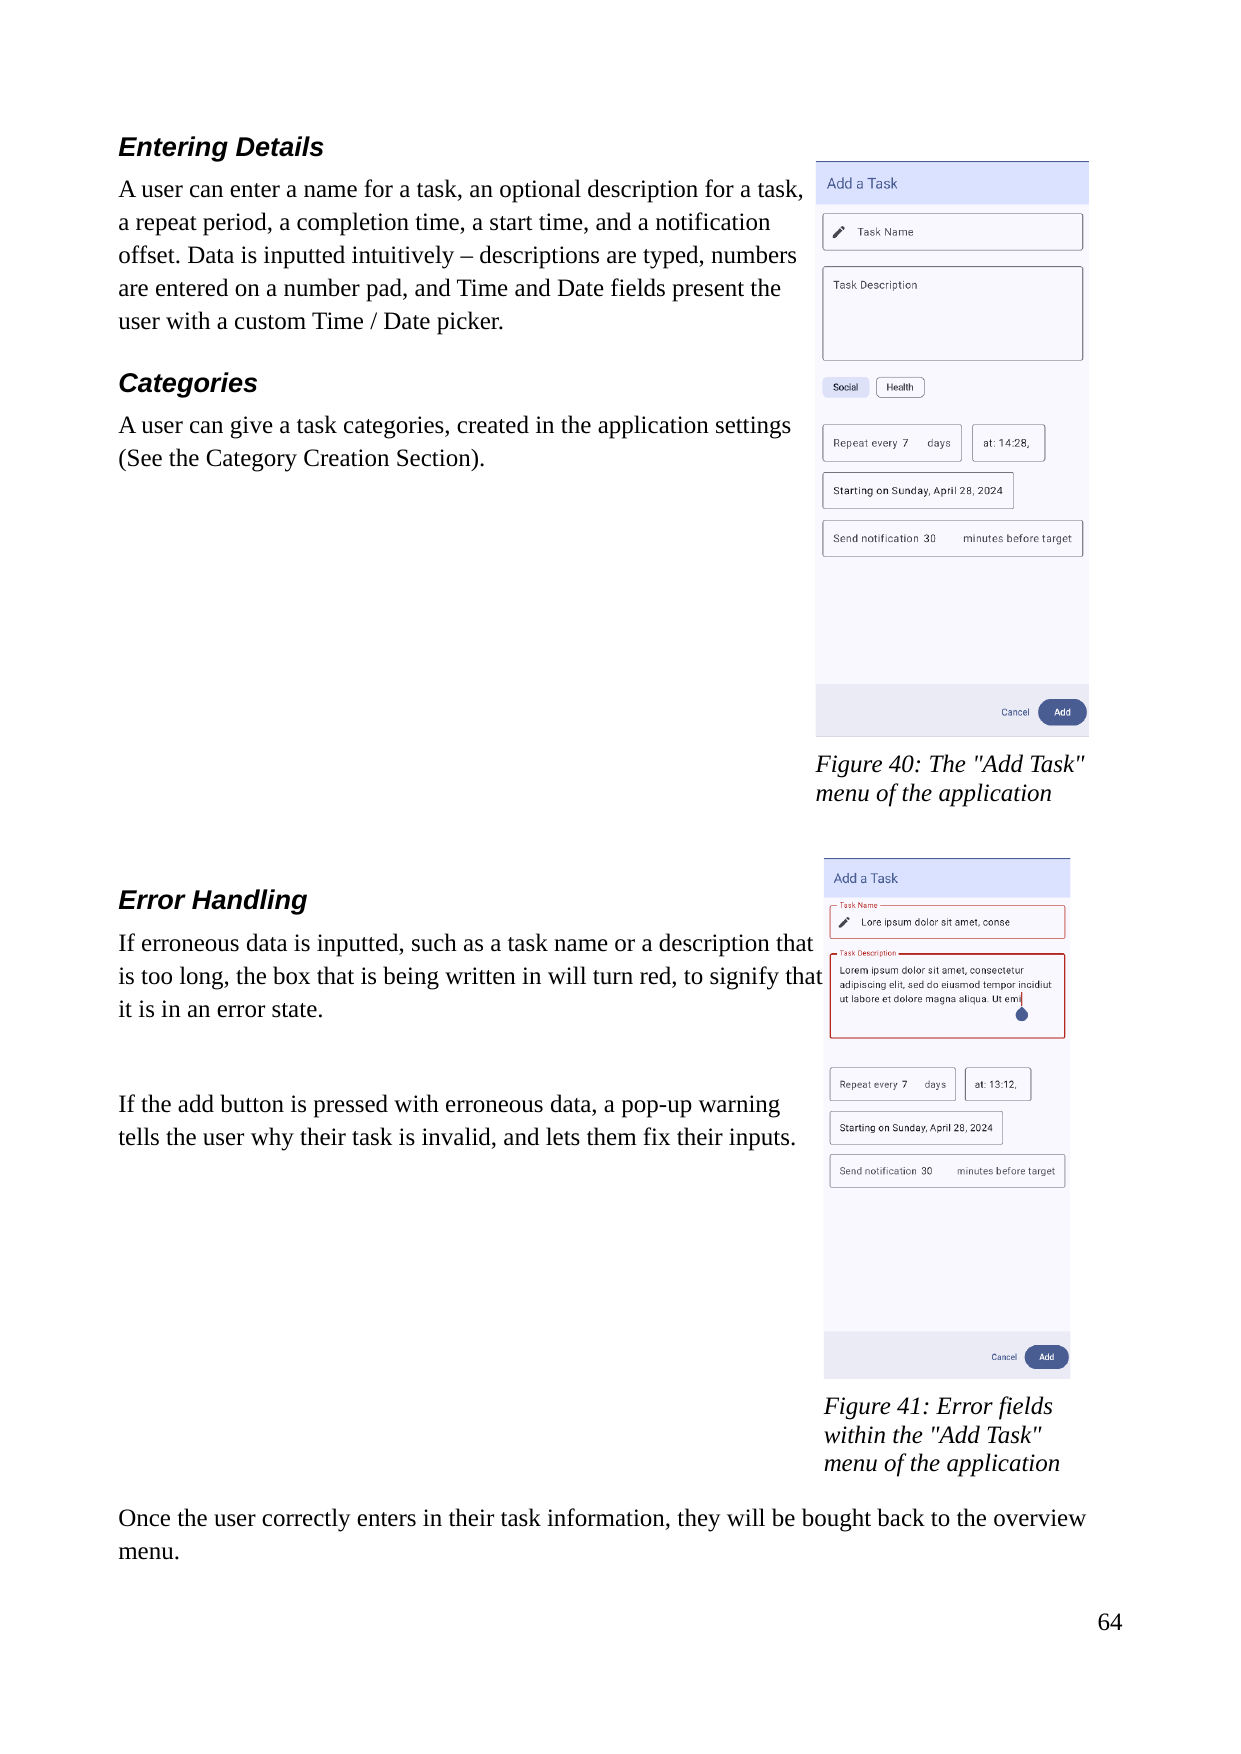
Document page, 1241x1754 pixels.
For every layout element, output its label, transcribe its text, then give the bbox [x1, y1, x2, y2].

text If the add button is pressed with erroneous data, a pop-up warning tells the user why their task is invalid, and lets them fix their inputs. [118, 1089, 823, 1151]
picture [815, 161, 1089, 737]
subtitle Error Handling [118, 884, 823, 916]
subtitle [1089, 367, 1122, 398]
subtitle Entering Details [118, 131, 1122, 162]
text If erroneous data is inputted, such as a task name or a description that is too long, the box that is being written in will turn red, to signify that it is in an error state. [118, 928, 823, 1023]
text Once the user correctly enters in their task information, they will be bought back to the overview menu. [118, 1503, 1122, 1565]
picture [823, 858, 1071, 1379]
text Figure 41: Error fields within the "Add Task" menu of the application [823, 1379, 1070, 1477]
text [1071, 928, 1122, 1023]
text A user can enter a name for a task, an optional description for a task, a repeat period, a completion time, a start time, and a notification offset. Data is inputted intuitively – descriptions are typed, numbers are entered on a number pad, and Time and Date fields present the user with a custom Time / Date picker. [118, 174, 815, 335]
text A user can give a task categories, created in the application settings (See the Category Creation Section). [118, 410, 815, 472]
subtitle Categories [118, 367, 815, 398]
text Figure 40: The "Add Task" menu of the application [815, 737, 1089, 807]
text [1071, 1089, 1122, 1151]
subtitle [1071, 884, 1122, 916]
